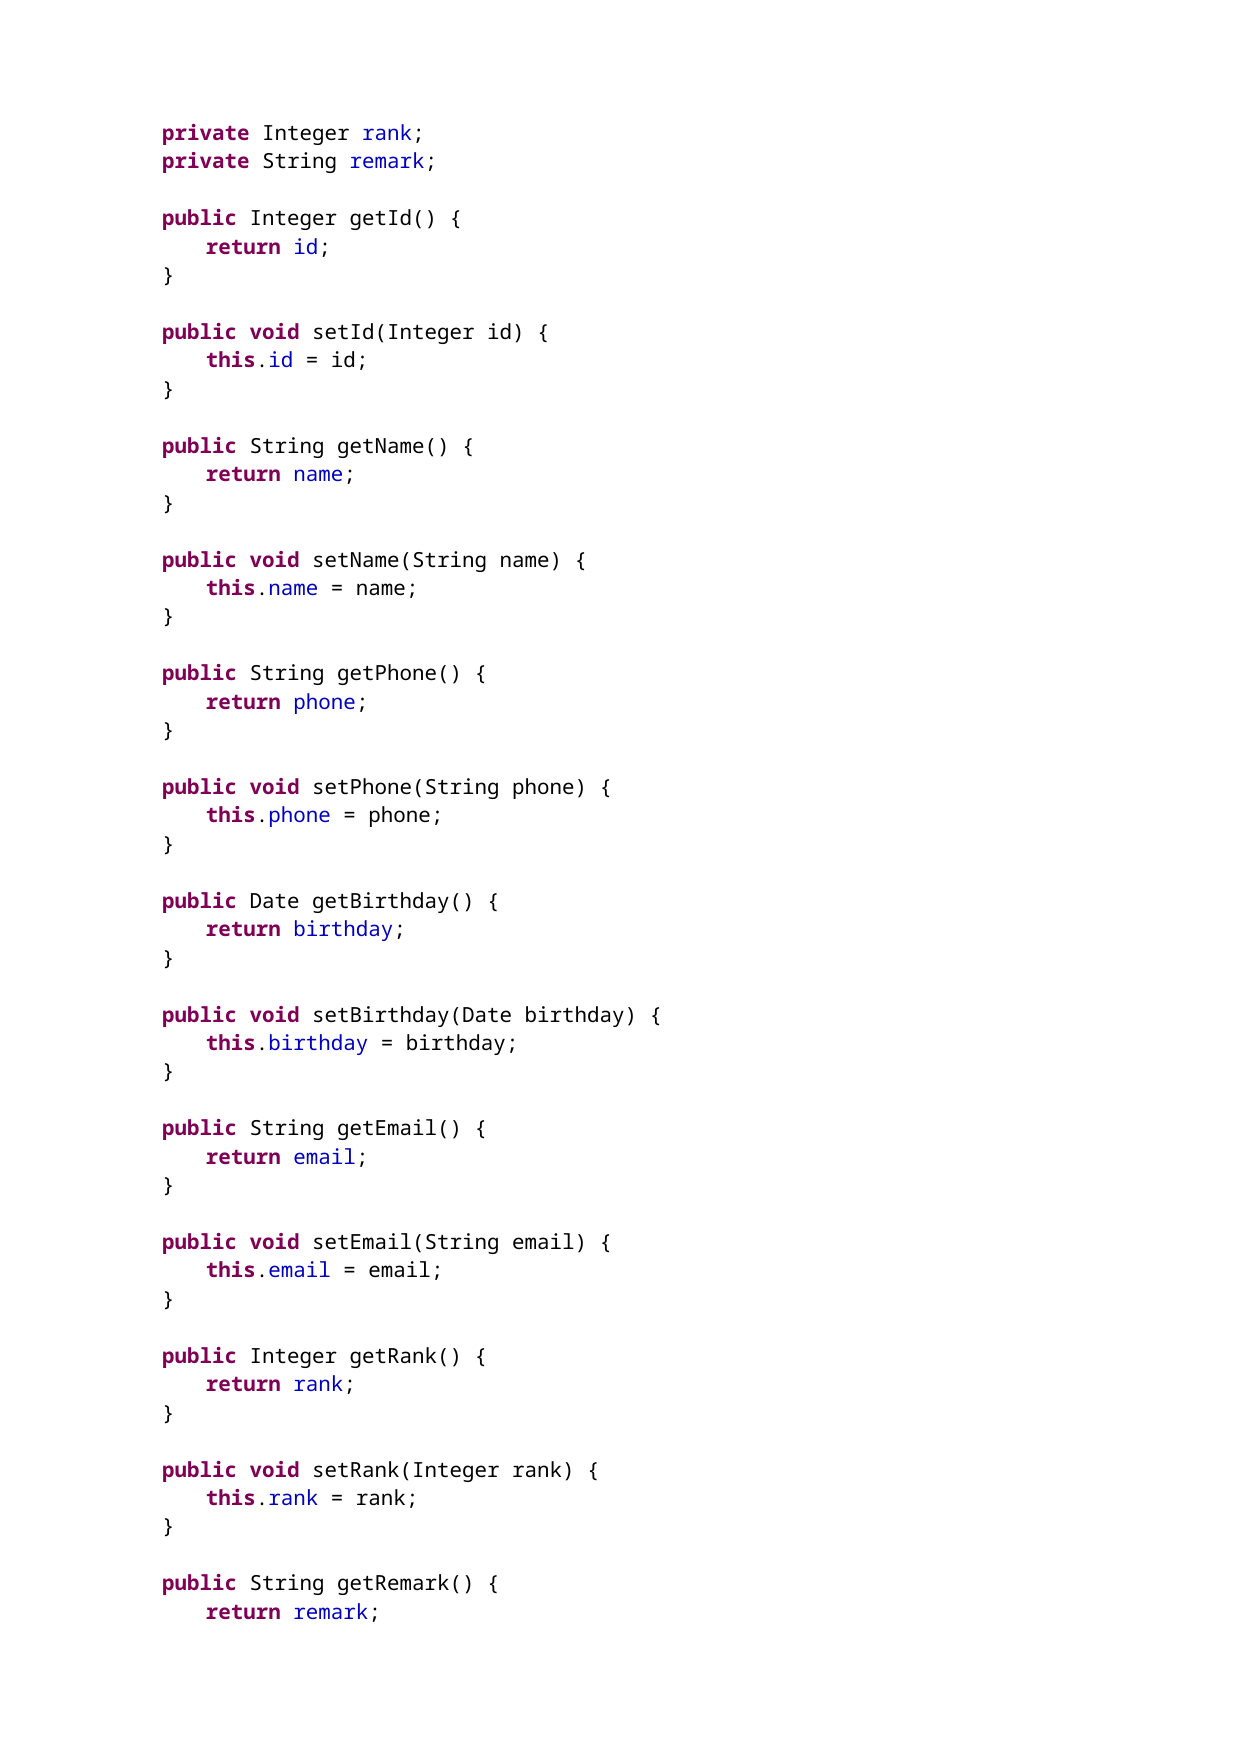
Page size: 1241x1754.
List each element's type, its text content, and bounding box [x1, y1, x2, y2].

text public void setName(String name) { [118, 545, 1122, 573]
text this.birthday = birthday; [118, 1028, 1122, 1057]
text public void setEmail(String email) { [118, 1227, 1122, 1256]
text } [118, 1170, 1122, 1199]
text } [118, 715, 1122, 744]
text public String getName() { [118, 431, 1122, 459]
text this.id = id; [118, 346, 1122, 374]
text } [118, 1512, 1122, 1540]
text public void setRank(Integer rank) { [118, 1455, 1122, 1483]
text this.rank = rank; [118, 1483, 1122, 1512]
text public String getEmail() { [118, 1113, 1122, 1142]
text } [118, 260, 1122, 289]
text public Date getBirthday() { [118, 886, 1122, 914]
text return email; [118, 1142, 1122, 1170]
text return rank; [118, 1369, 1122, 1398]
text } [118, 374, 1122, 402]
text public void setPhone(String phone) { [118, 772, 1122, 801]
text return birthday; [118, 914, 1122, 943]
text } [118, 488, 1122, 516]
text public void setId(Integer id) { [118, 317, 1122, 346]
text return name; [118, 459, 1122, 488]
text return id; [118, 232, 1122, 260]
text return phone; [118, 687, 1122, 715]
text } [118, 1398, 1122, 1426]
text } [118, 1284, 1122, 1312]
text } [118, 602, 1122, 630]
text } [118, 943, 1122, 971]
text public Integer getRank() { [118, 1341, 1122, 1369]
text return remark; [118, 1597, 1122, 1625]
text public Integer getId() { [118, 203, 1122, 232]
text private Integer rank; [118, 118, 1122, 147]
text } [118, 829, 1122, 857]
text } [118, 1057, 1122, 1085]
text this.email = email; [118, 1256, 1122, 1284]
text public void setBirthday(Date birthday) { [118, 1000, 1122, 1028]
text private String remark; [118, 147, 1122, 175]
text this.name = name; [118, 573, 1122, 602]
text public String getRemark() { [118, 1568, 1122, 1597]
text public String getPhone() { [118, 658, 1122, 687]
text this.phone = phone; [118, 801, 1122, 829]
